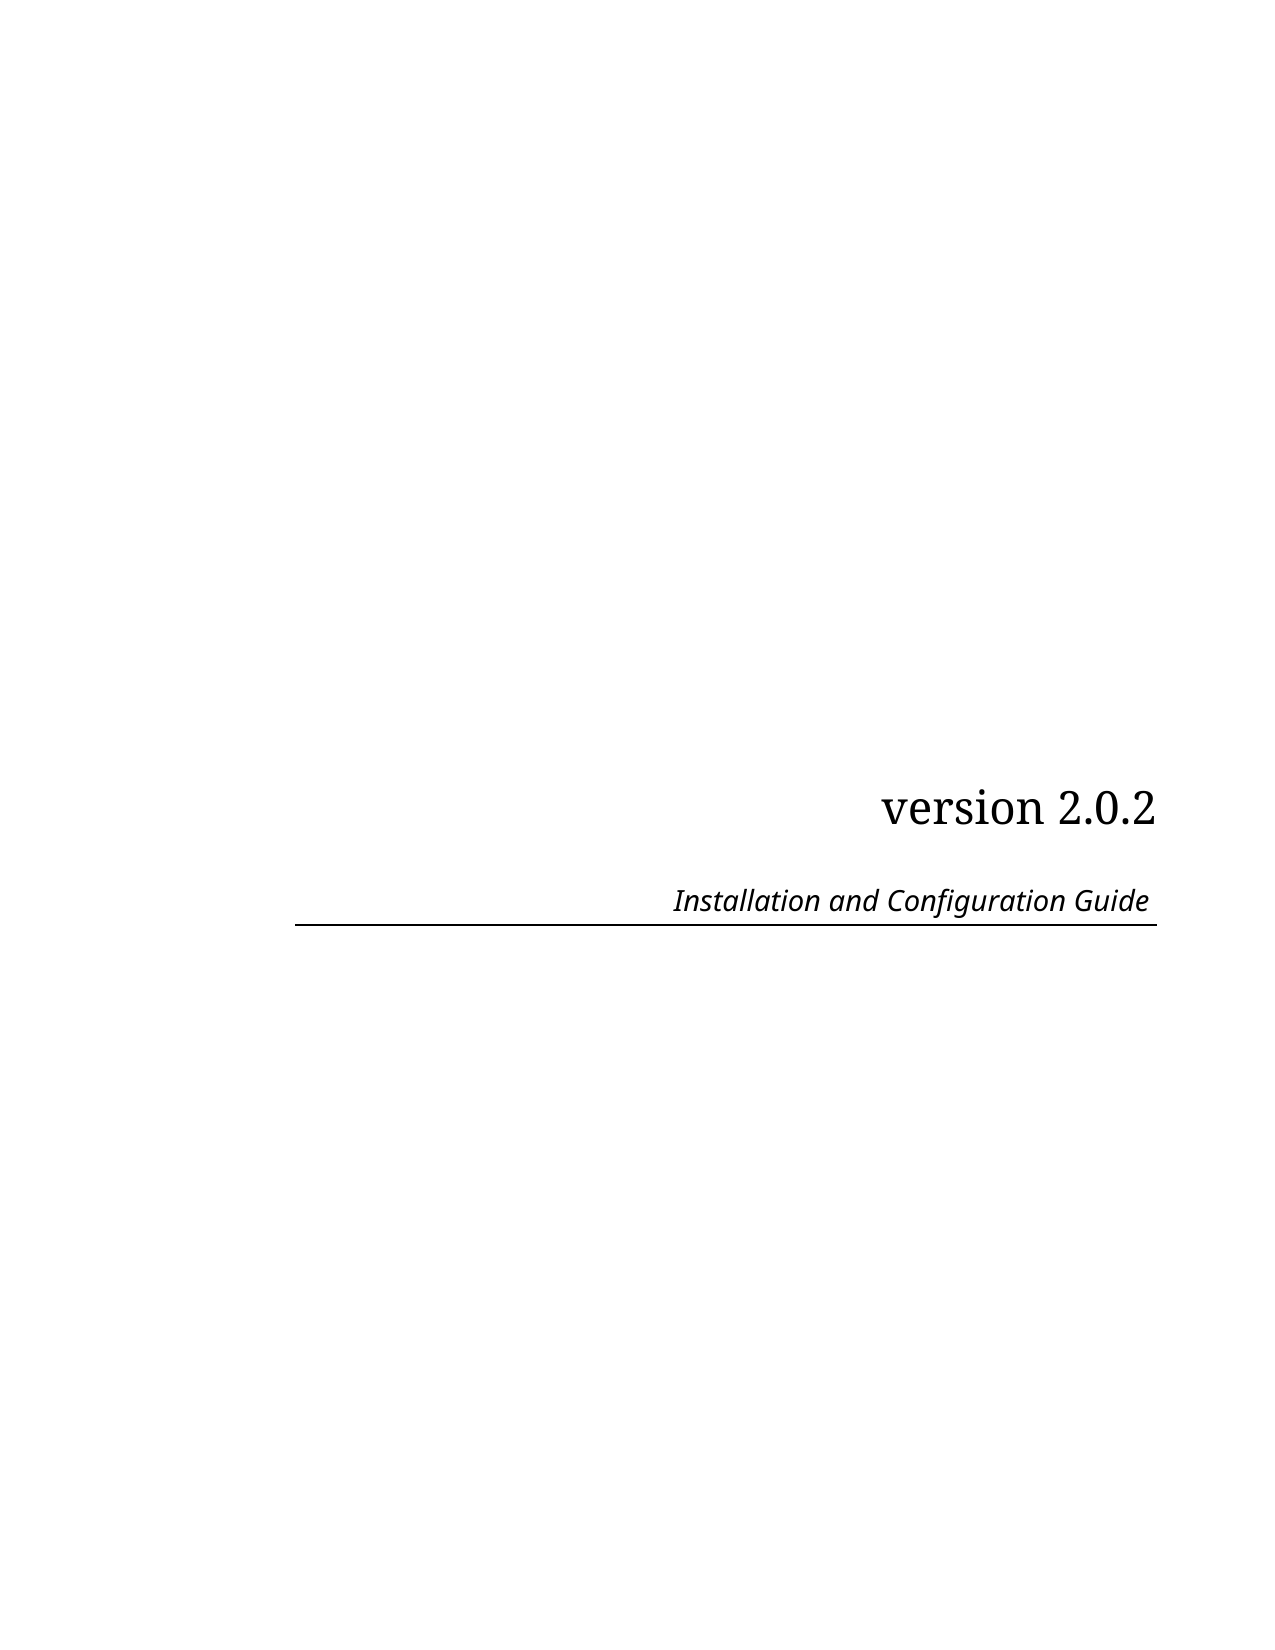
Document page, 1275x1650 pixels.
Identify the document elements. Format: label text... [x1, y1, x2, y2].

title version 2.0.2 [295, 776, 1157, 838]
subtitle Installation and Configuration Guide [295, 876, 1157, 924]
